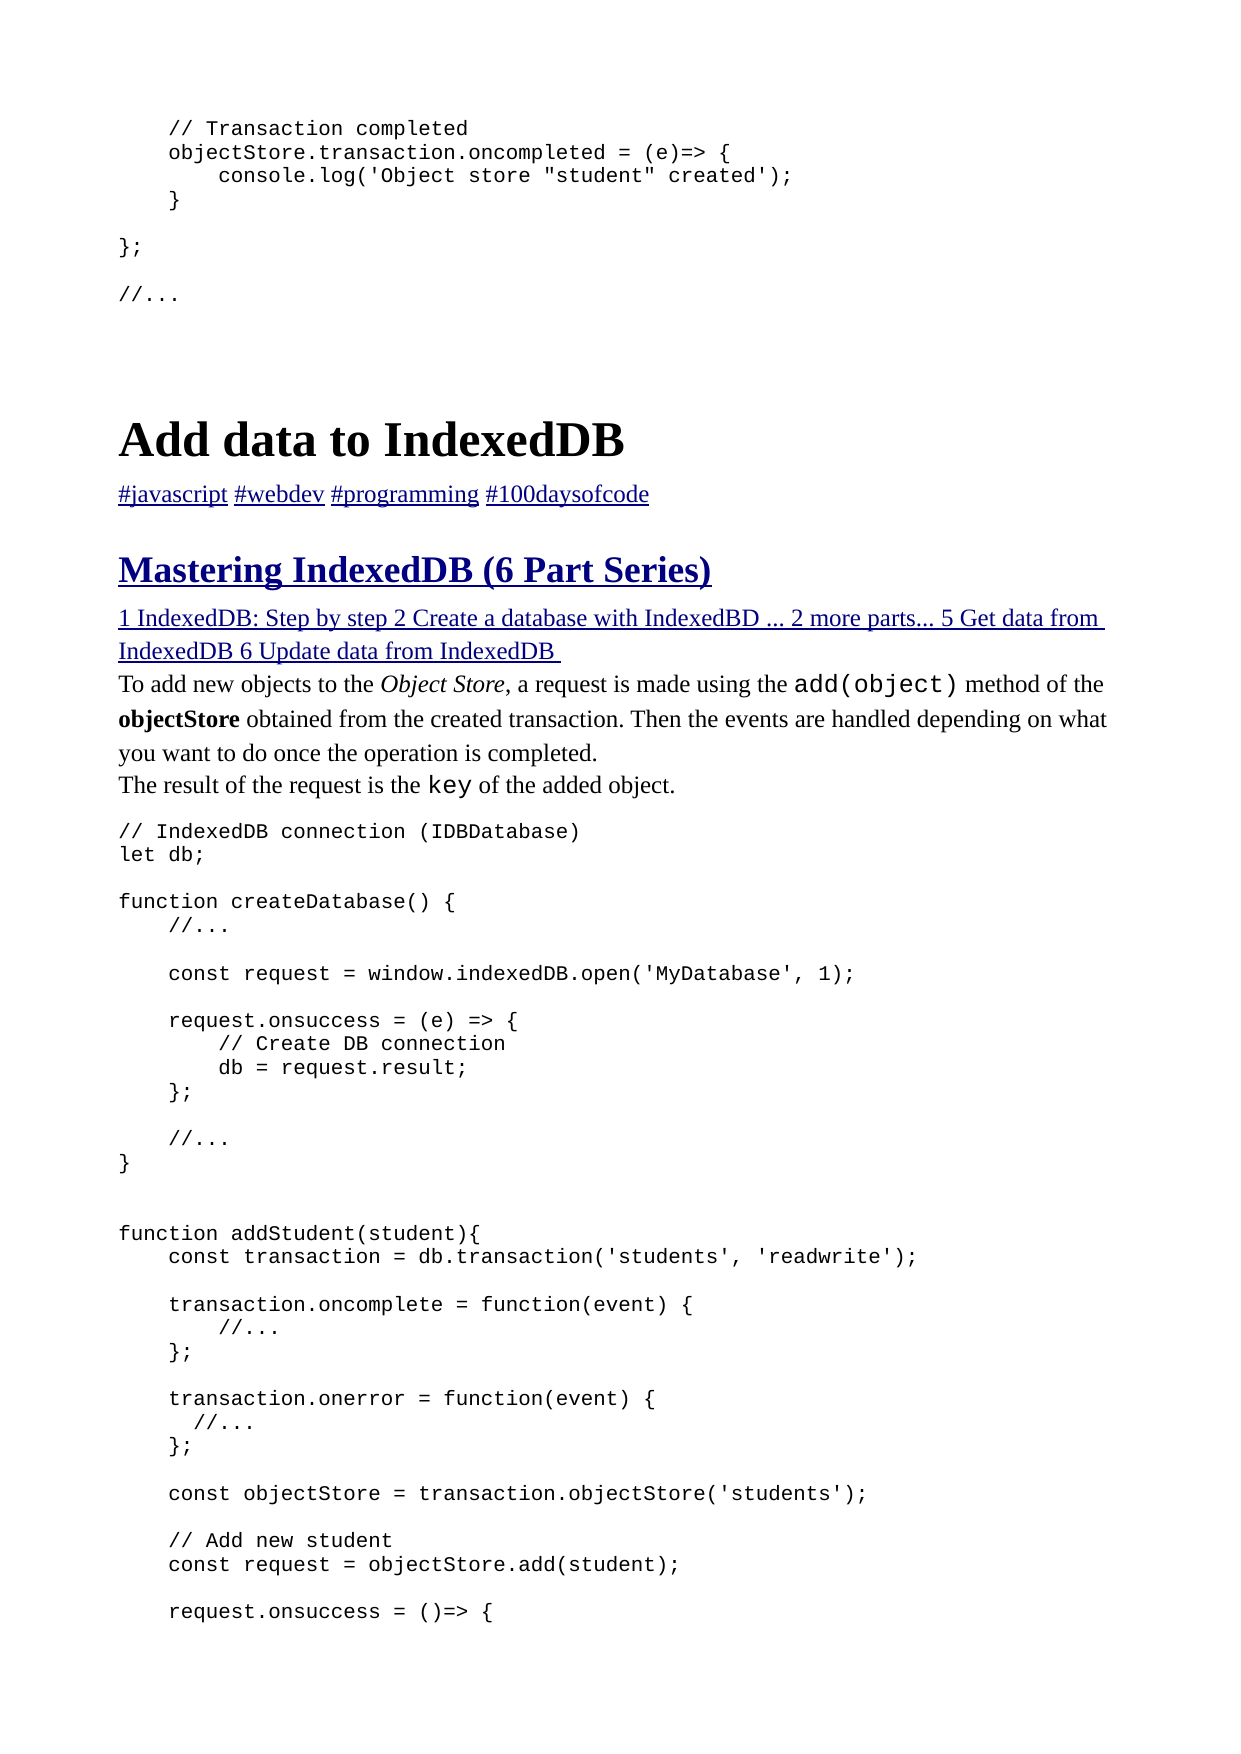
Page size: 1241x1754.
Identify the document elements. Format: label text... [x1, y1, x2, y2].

text objectStore.transaction.oncompleted = (e)=> { [118, 142, 1122, 165]
text const request = objectStore.add(student); [118, 1554, 1122, 1577]
text }; [118, 1435, 1122, 1459]
text #javascript #webdev #programming #100daysofcode [118, 479, 1122, 508]
text function addStudent(student){ [118, 1223, 1122, 1246]
text } [118, 1152, 1122, 1175]
text const objectStore = transaction.objectStore('students'); [118, 1483, 1122, 1506]
text transaction.onerror = function(event) { [118, 1388, 1122, 1412]
text // Transaction completed [118, 118, 1122, 142]
text const request = window.indexedDB.open('MyDatabase', 1); [118, 962, 1122, 986]
subtitle Add data to IndexedDB [118, 409, 1122, 467]
text //... [118, 915, 1122, 939]
text request.onsuccess = (e) => { [118, 1010, 1122, 1033]
text }; [118, 1081, 1122, 1104]
text // Create DB connection [118, 1033, 1122, 1057]
text // IndexedDB connection (IDBDatabase) [118, 821, 1122, 844]
text //... [118, 284, 1122, 307]
text transaction.oncomplete = function(event) { [118, 1293, 1122, 1317]
text const transaction = db.transaction('students', 'readwrite'); [118, 1246, 1122, 1270]
text //... [118, 1317, 1122, 1341]
text } [118, 189, 1122, 213]
text }; [118, 236, 1122, 260]
text To add new objects to the Object Store, a request is made using the add(object) method of the objectStore obtained from the created transaction. Then the events are handled depending on what you want to do once the operation is completed. The result of the request is the key of the added object. [118, 669, 1122, 801]
text 1 IndexedDB: Step by step 2 Create a database with IndexedBD ... 2 more parts... 5 Get data from IndexedDB 6 Update data from IndexedDB [118, 603, 1122, 665]
subtitle Mastering IndexedDB (6 Part Series) [118, 548, 1122, 591]
text console.log('Object store "student" created'); [118, 165, 1122, 189]
text function createDatabase() { [118, 892, 1122, 915]
text // Add new student [118, 1530, 1122, 1554]
text request.onsuccess = ()=> { [118, 1601, 1122, 1624]
text db = request.result; [118, 1057, 1122, 1081]
text }; [118, 1341, 1122, 1364]
text let db; [118, 844, 1122, 868]
text //... [118, 1412, 1122, 1435]
text //... [118, 1128, 1122, 1152]
